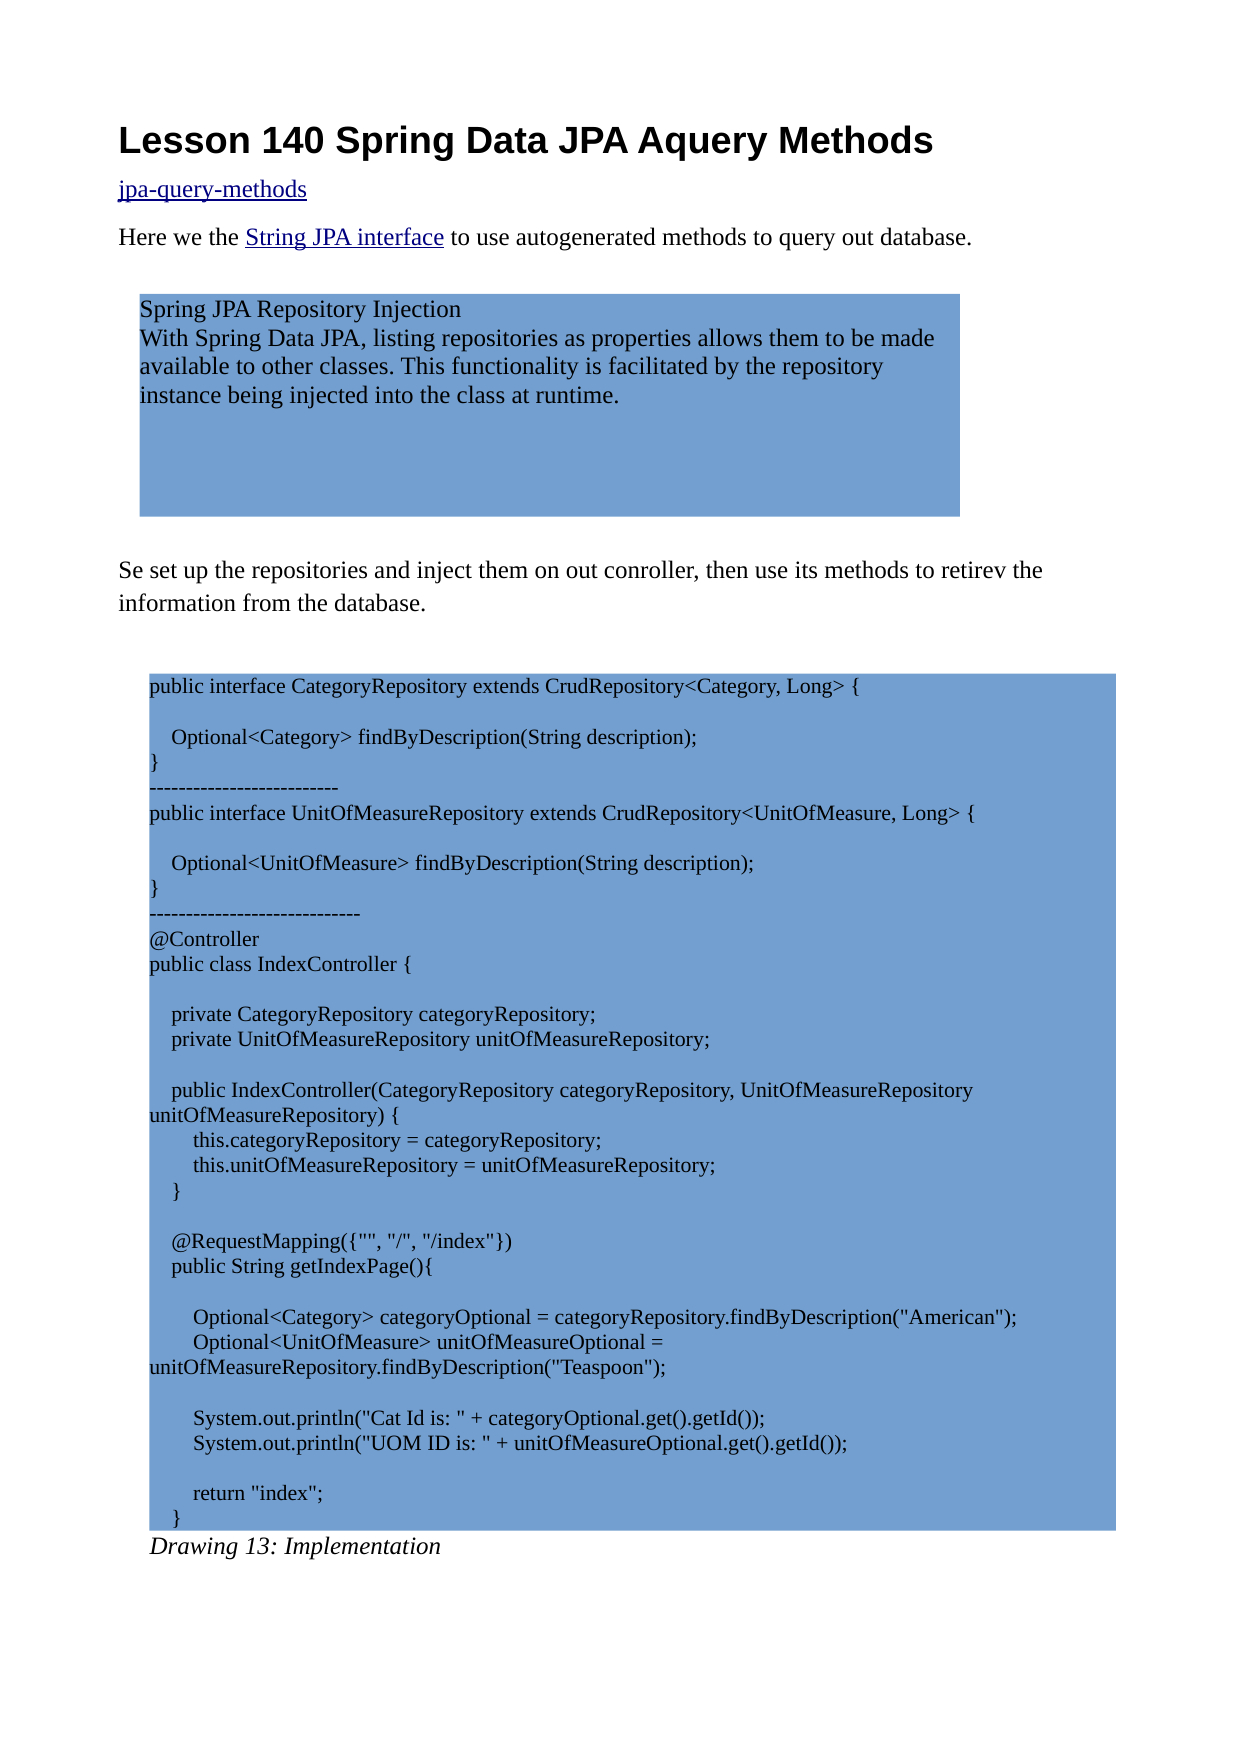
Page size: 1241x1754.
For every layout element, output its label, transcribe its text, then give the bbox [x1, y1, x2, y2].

text Se set up the repositories and inject them on out conroller, then use its methods to retirev the information from the database. [118, 555, 1122, 617]
text jpa-query-methods [118, 174, 1122, 203]
subtitle Lesson 140 Spring Data JPA Aquery Methods [118, 118, 1122, 162]
text Drawing 13: Implementation [149, 1531, 1116, 1559]
text Here we the String JPA interface to use autogenerated methods to query out database. [118, 222, 1122, 251]
